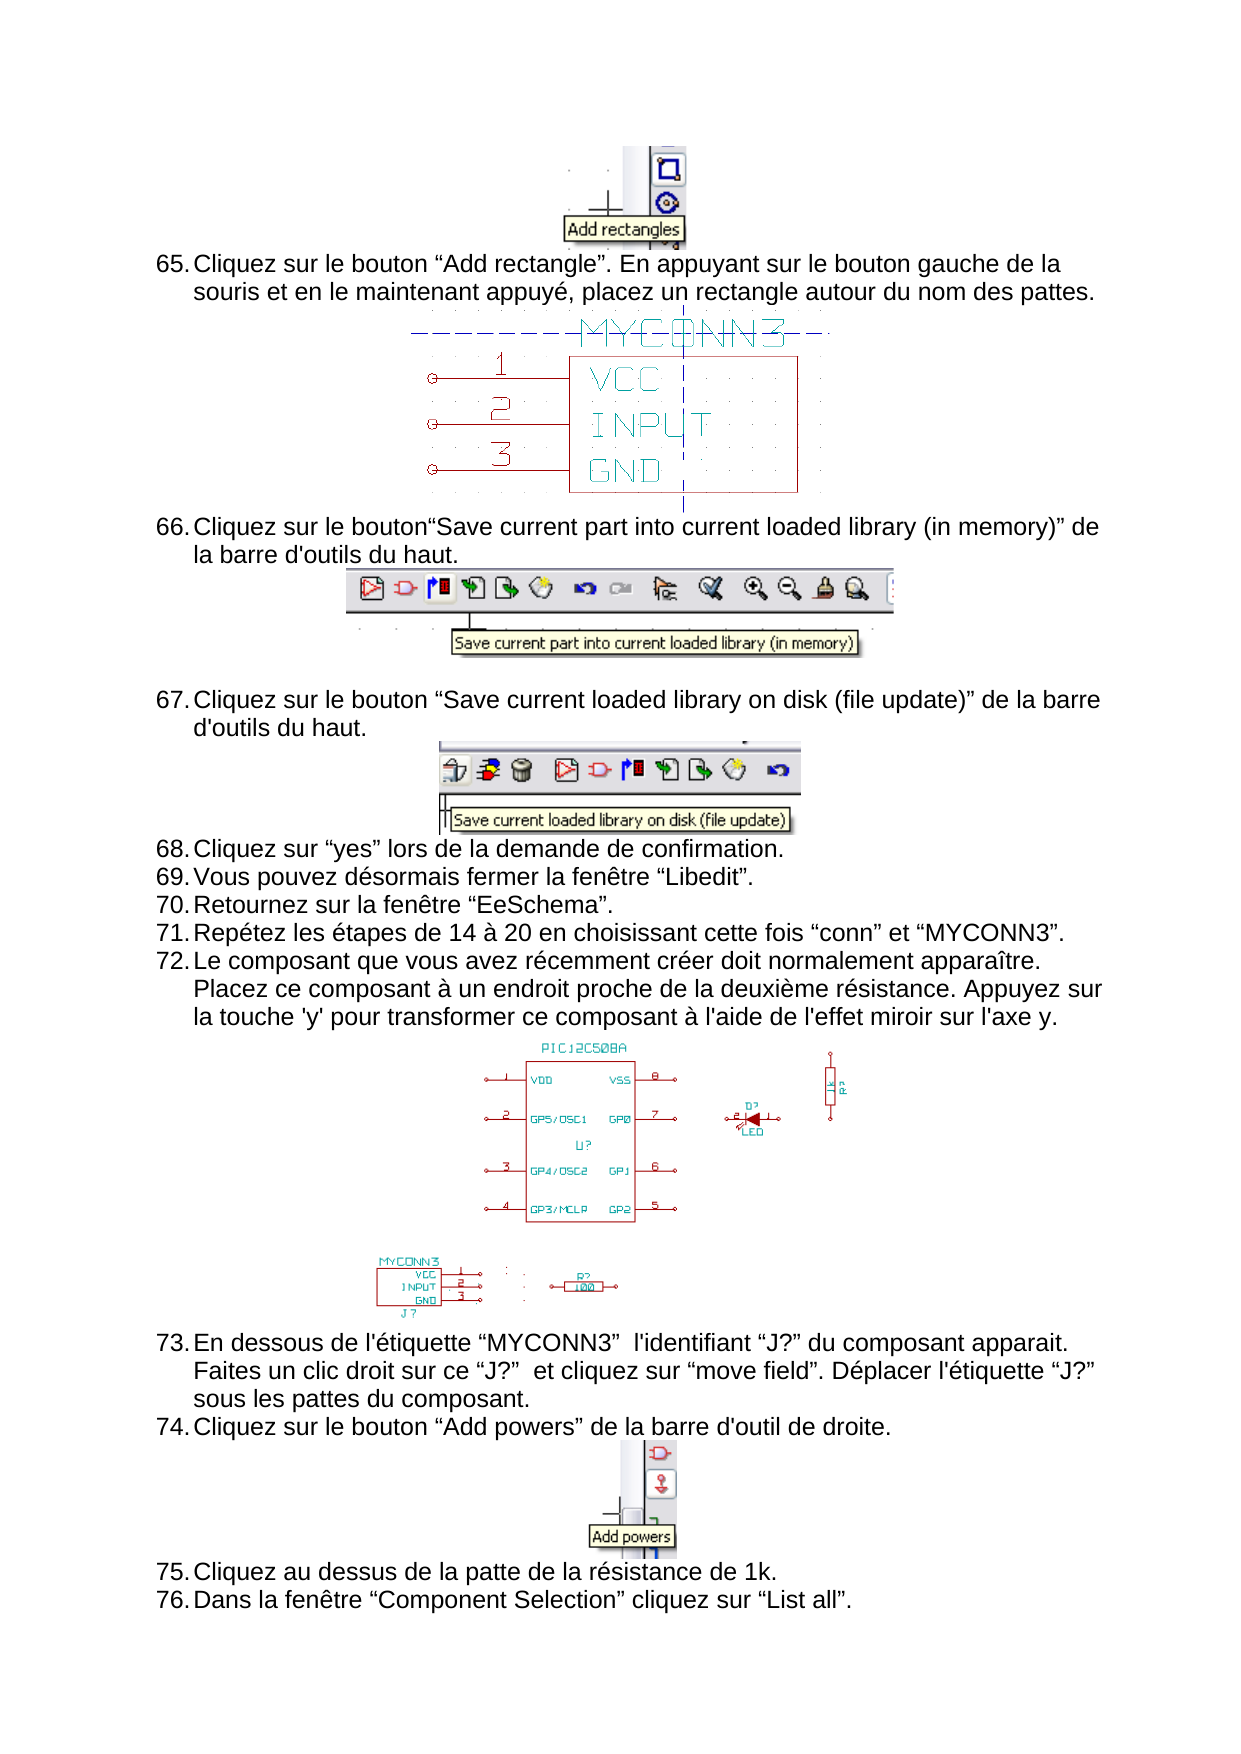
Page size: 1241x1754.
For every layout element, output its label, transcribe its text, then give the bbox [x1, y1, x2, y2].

list Repétez les étapes de 14 à 20 en choisissant cette fois “conn” et “MYCONN3”. [156, 918, 1122, 946]
list Vous pouvez désormais fermer la fenêtre “Libedit”. [156, 863, 1122, 891]
list Cliquez sur le bouton“Save current part into current loaded library (in memory)” de la barre d'outils du haut. [156, 305, 1122, 569]
list Cliquez sur “yes” lors de la demande de confirmation. [156, 742, 1122, 863]
list Cliquez sur le bouton “Save current loaded library on disk (file update)” de la barre d'outils du haut. [156, 686, 1122, 742]
list Retournez sur la fenêtre “EeSchema”. [156, 891, 1122, 918]
list Le composant que vous avez récemment créer doit normalement apparaître. Placez ce composant à un endroit proche de la deuxième résistance. Appuyez sur la touche 'y' pour transformer ce composant à l'aide de l'effet miroir sur l'axe y. [156, 946, 1122, 1030]
list Cliquez sur le bouton “Add powers” de la barre d'outil de droite. [156, 1412, 1122, 1440]
list Dans la fenêtre “Component Selection” cliquez sur “List all”. [156, 1586, 1122, 1614]
list En dessous de l'étiquette “MYCONN3” l'identifiant “J?” du composant apparait. Faites un clic droit sur ce “J?” et cliquez sur “move field”. Déplacer l'étiquette “J?” sous les pattes du composant. [156, 1030, 1122, 1412]
list Cliquez sur le bouton “Add rectangle”. En appuyant sur le bouton gauche de la souris et en le maintenant appuyé, placez un rectangle autour du nom des pattes. [156, 146, 1122, 305]
list Cliquez au dessus de la patte de la résistance de 1k. [156, 1440, 1122, 1586]
